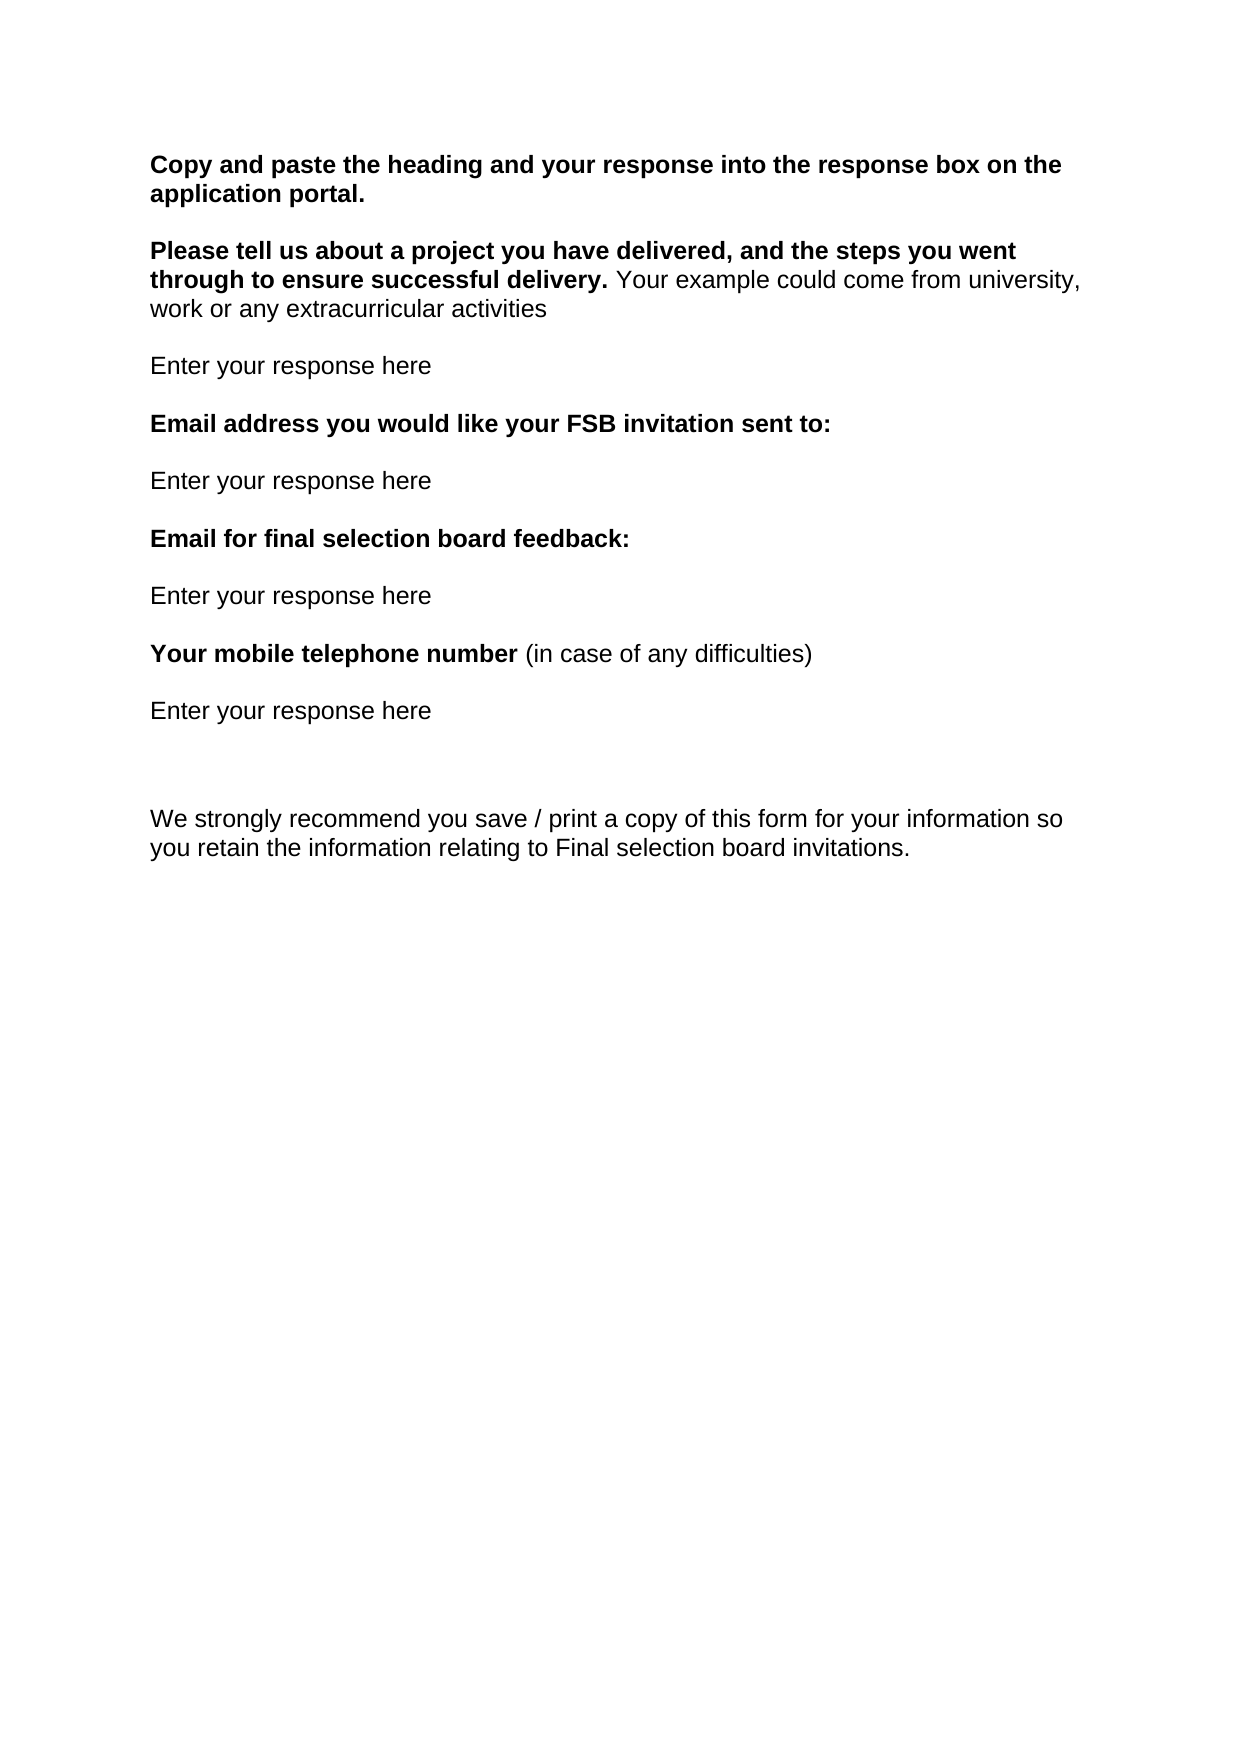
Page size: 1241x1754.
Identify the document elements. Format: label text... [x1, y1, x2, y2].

text We strongly recommend you save / print a copy of this form for your information so you retain the information relating to Final selection board invitations. [150, 804, 1090, 861]
text Please tell us about a project you have delivered, and the steps you went through to ensure successful delivery. Your example could come from university, work or any extracurricular activities [150, 236, 1090, 322]
text Enter your response here [150, 351, 1090, 380]
text Enter your response here [150, 581, 1090, 610]
text Enter your response here [150, 696, 1090, 725]
text Email address you would like your FSB invitation sent to: [150, 409, 1090, 437]
text Enter your response here [150, 466, 1090, 495]
text Your mobile telephone number (in case of any difficulties) [150, 639, 1090, 667]
text Copy and paste the heading and your response into the response box on the application portal. [150, 150, 1090, 207]
text Email for final selection board feedback: [150, 524, 1090, 552]
